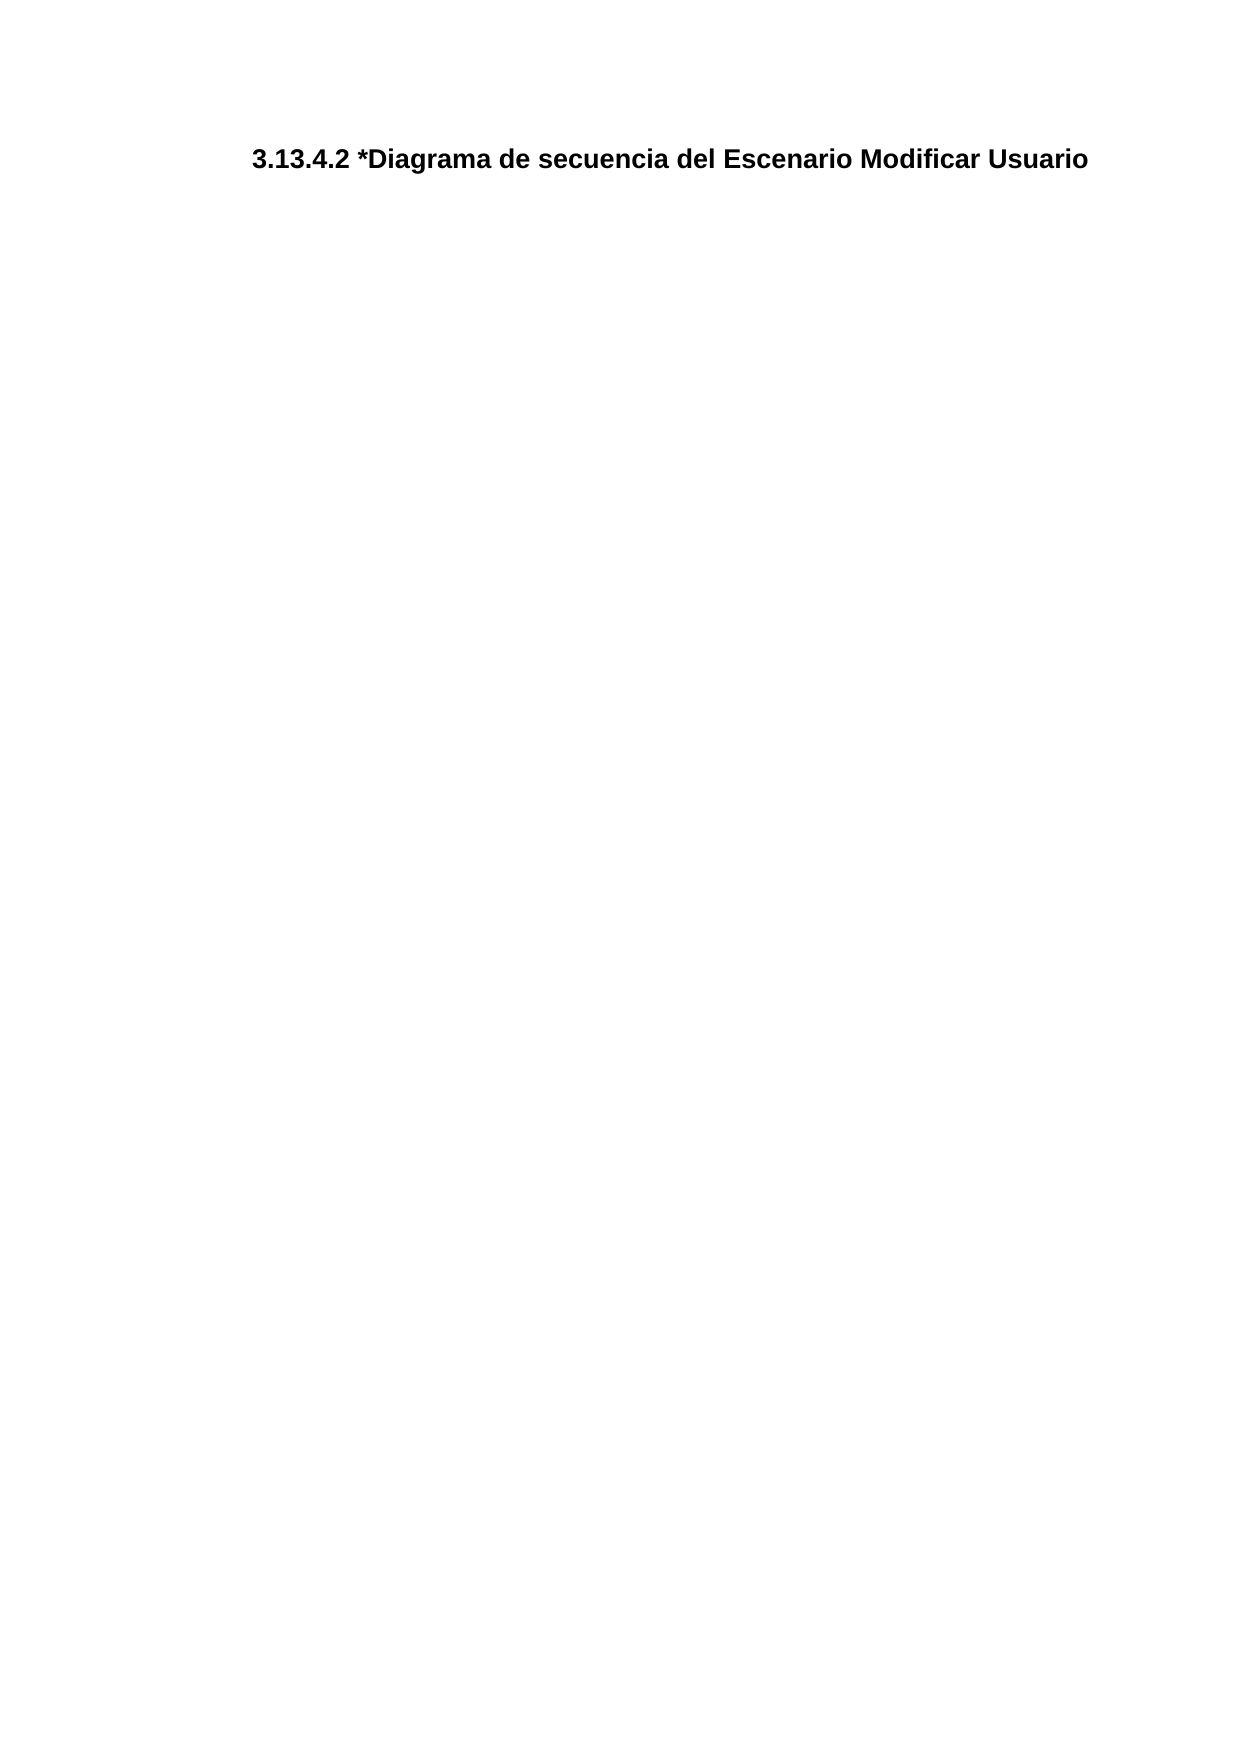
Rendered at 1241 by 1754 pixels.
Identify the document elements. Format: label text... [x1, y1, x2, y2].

list *Diagrama de secuencia del Escenario Modificar Usuario [244, 143, 1122, 174]
